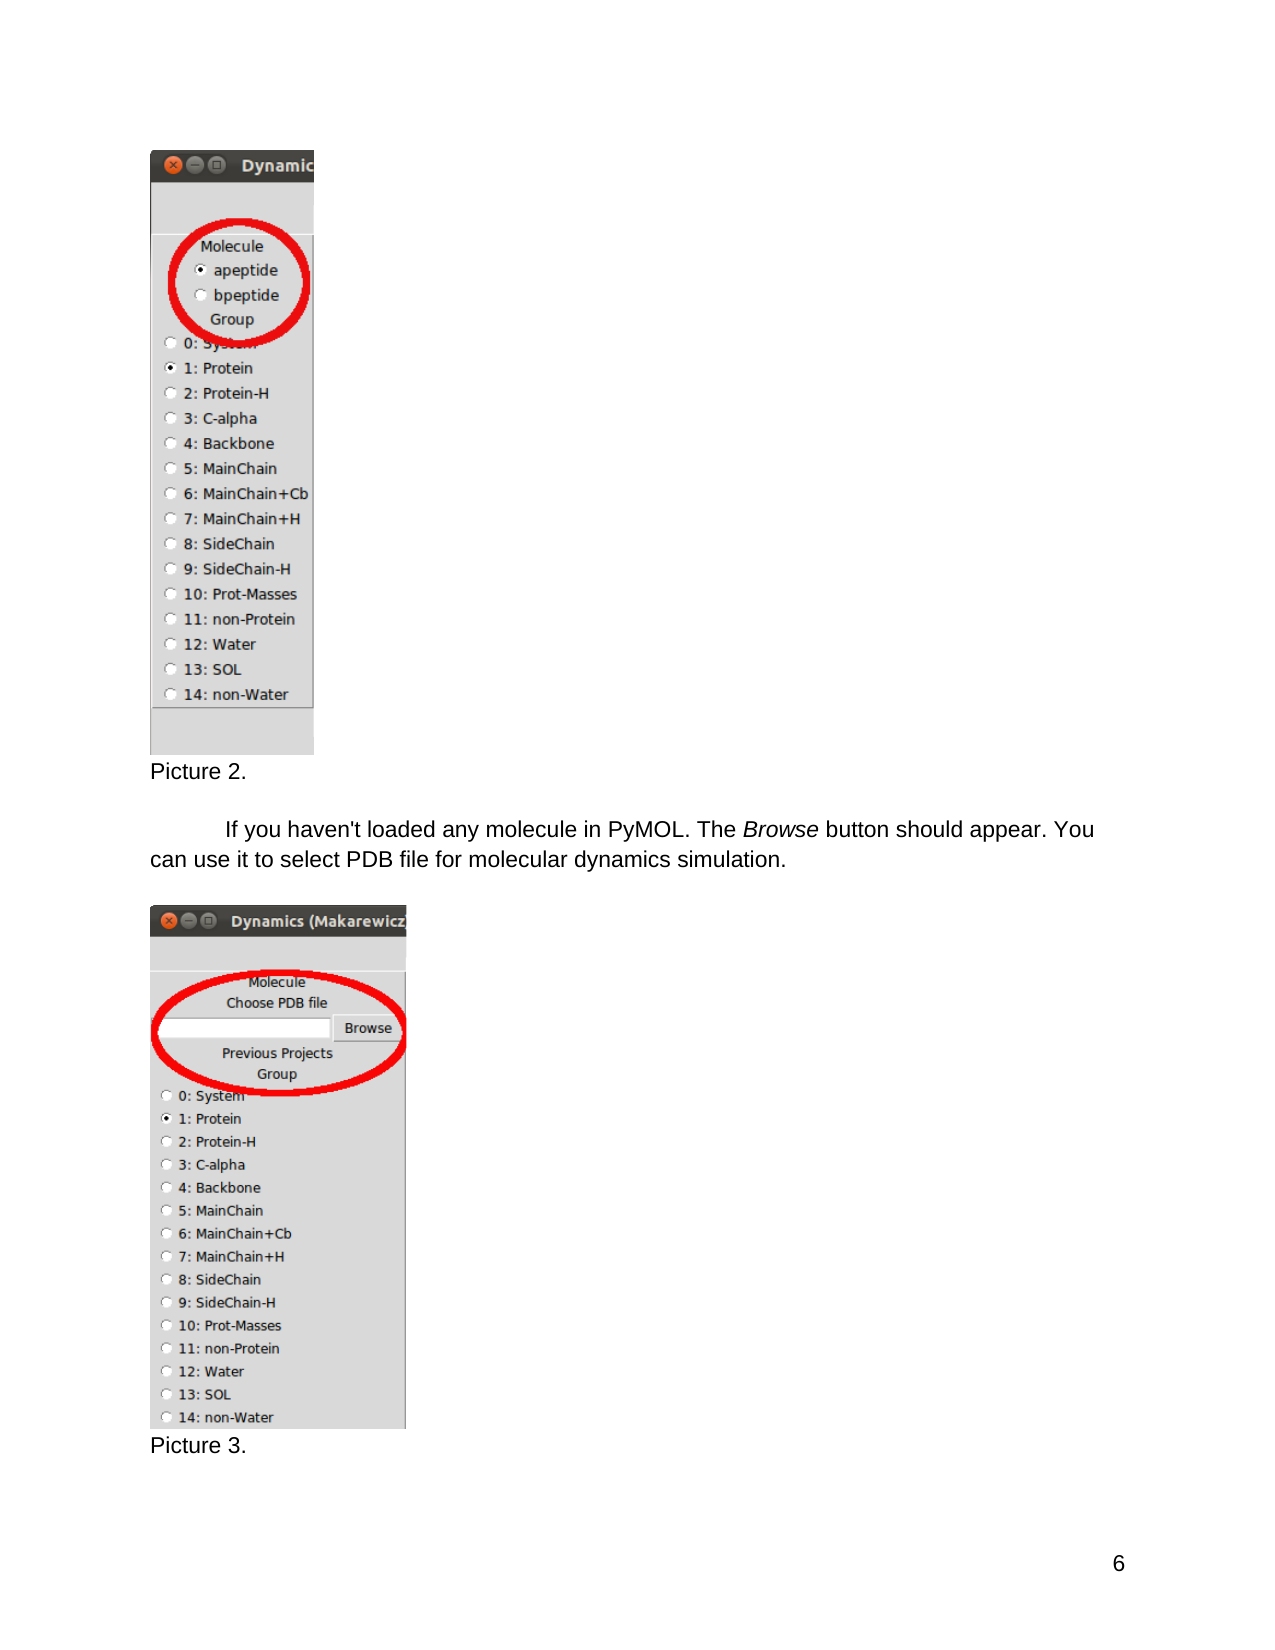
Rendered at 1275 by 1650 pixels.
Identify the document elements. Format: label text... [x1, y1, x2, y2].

picture [150, 150, 314, 755]
picture [150, 905, 407, 1429]
text Picture 3. [150, 1432, 1125, 1458]
text Picture 2. [150, 758, 1125, 784]
text If you haven't loaded any molecule in PyMOL. The Browse button should appear. You can use it to select PDB file for molecular dynamics simulation. [150, 817, 1125, 872]
